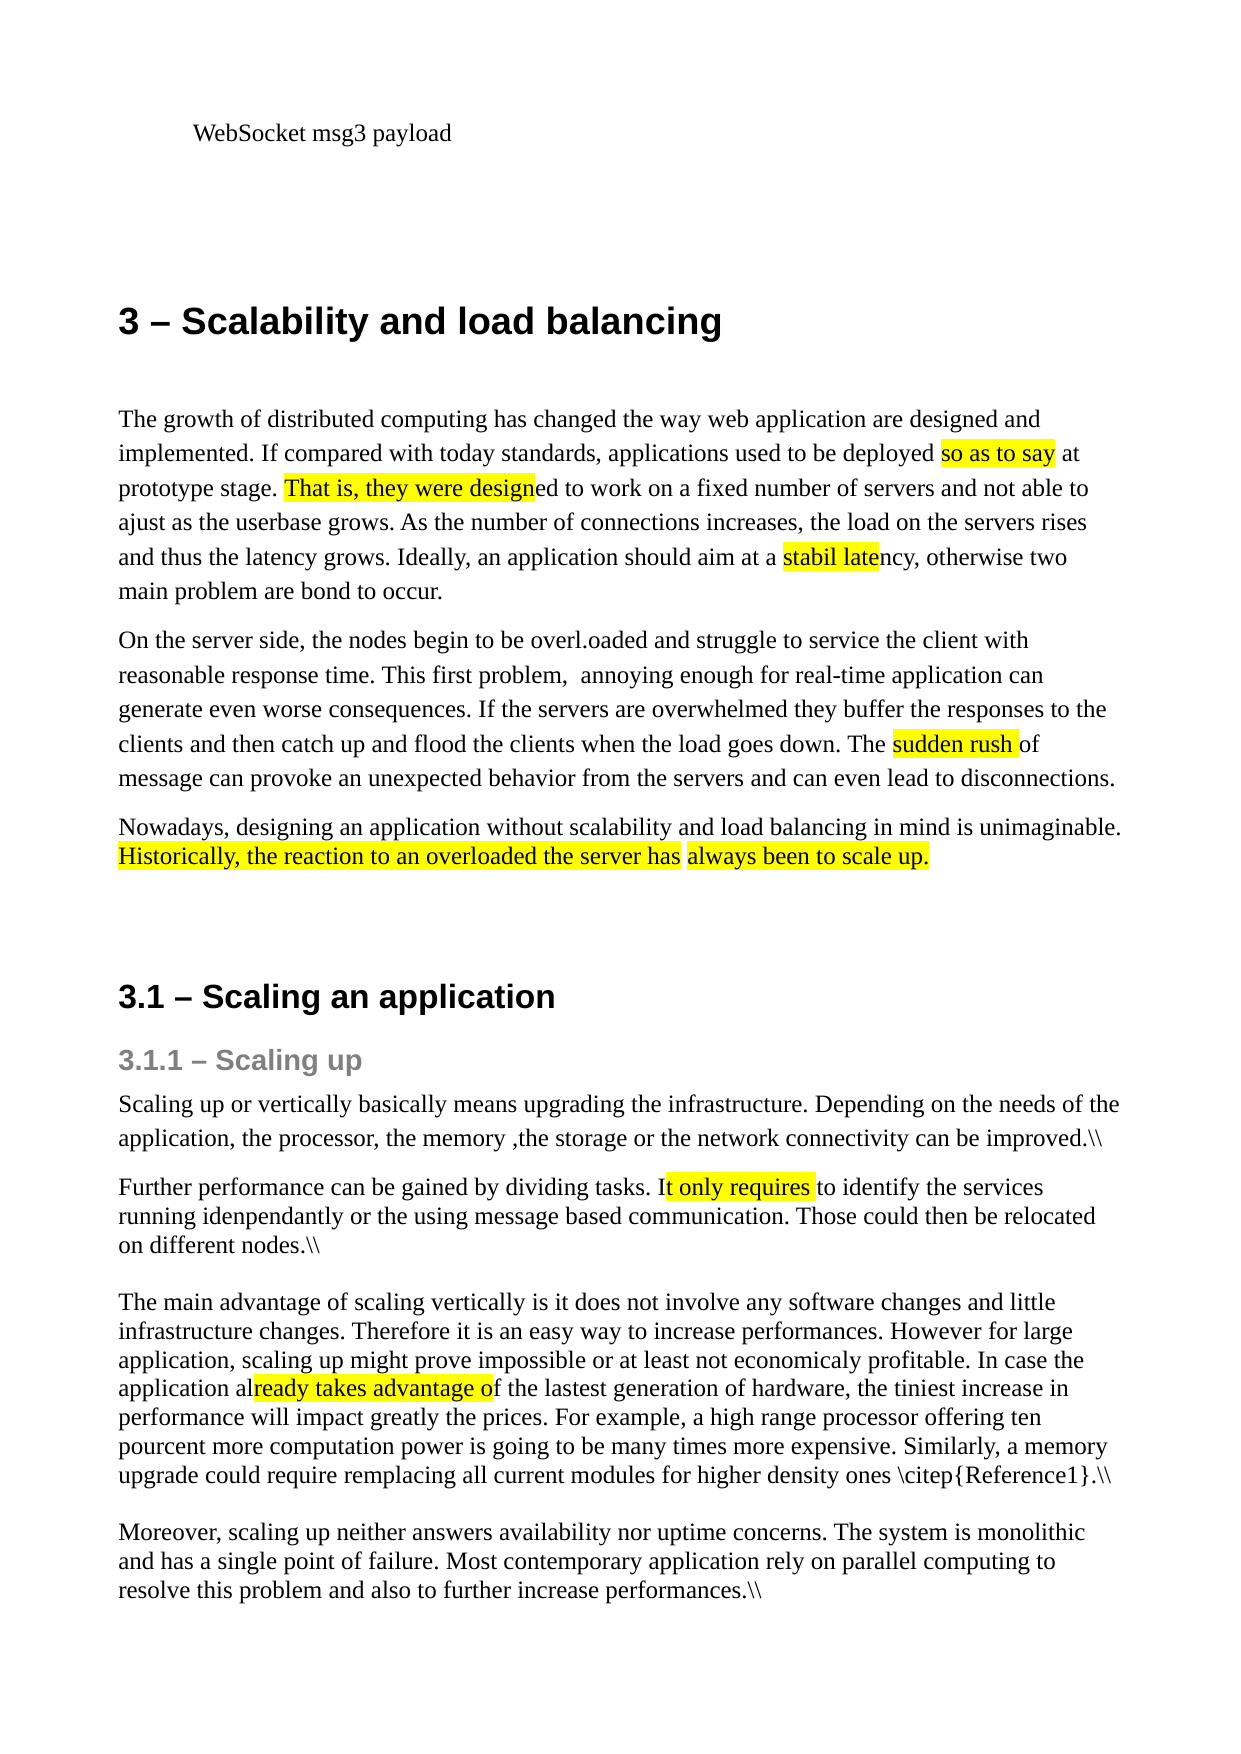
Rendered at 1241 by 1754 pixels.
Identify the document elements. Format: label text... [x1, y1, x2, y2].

text Nowadays, designing an application without scalability and load balancing in mind is unimaginable. Historically, the reaction to an overloaded the server has always been to scale up. [118, 812, 1122, 870]
subtitle 3 – Scalability and load balancing [118, 299, 1122, 342]
subtitle 3.1.1 – Scaling up [118, 1043, 1122, 1076]
text On the server side, the nodes begin to be overl.oaded and struggle to service the client with reasonable response time. This first problem, annoying enough for real-time application can generate even worse consequences. If the servers are overwhelmed they buffer the responses to the clients and then catch up and flood the clients when the load goes down. The sudden rush of message can provoke an unexpected behavior from the servers and can even lead to disconnections. [118, 625, 1122, 792]
text Moreover, scaling up neither answers availability nor uptime concerns. The system is monolithic and has a single point of failure. Most contemporary application rely on parallel computing to resolve this problem and also to further increase performances.\\ [118, 1517, 1122, 1603]
text The growth of distributed computing has changed the way web application are designed and implemented. If compared with today standards, applications used to be deployed so as to say at prototype stage. That is, they were designed to work on a fixed number of servers and not able to ajust as the userbase grows. As the number of connections increases, the load on the servers rises and thus the latency grows. Ideally, an application should aim at a stabil latency, otherwise two main problem are bond to occur. [118, 404, 1122, 605]
text WebSocket msg3 payload [118, 118, 1122, 147]
text Scaling up or vertically basically means upgrading the infrastructure. Depending on the needs of the application, the processor, the memory ,the storage or the network connectivity can be improved.\\ [118, 1089, 1122, 1152]
text Further performance can be gained by dividing tasks. It only requires to identify the services running idenpendantly or the using message based communication. Those could then be relocated on different nodes.\\ [118, 1172, 1122, 1258]
subtitle 3.1 – Scaling an application [118, 977, 1122, 1016]
text The main advantage of scaling vertically is it does not involve any software changes and little infrastructure changes. Therefore it is an easy way to increase performances. However for large application, scaling up might prove impossible or at least not economicaly profitable. In case the application already takes advantage of the lastest generation of hardware, the tiniest increase in performance will impact greatly the prices. For example, a high range processor offering ten pourcent more computation power is going to be many times more expensive. Similarly, a memory upgrade could require remplacing all current modules for higher density ones \citep{Reference1}.\\ [118, 1287, 1122, 1488]
